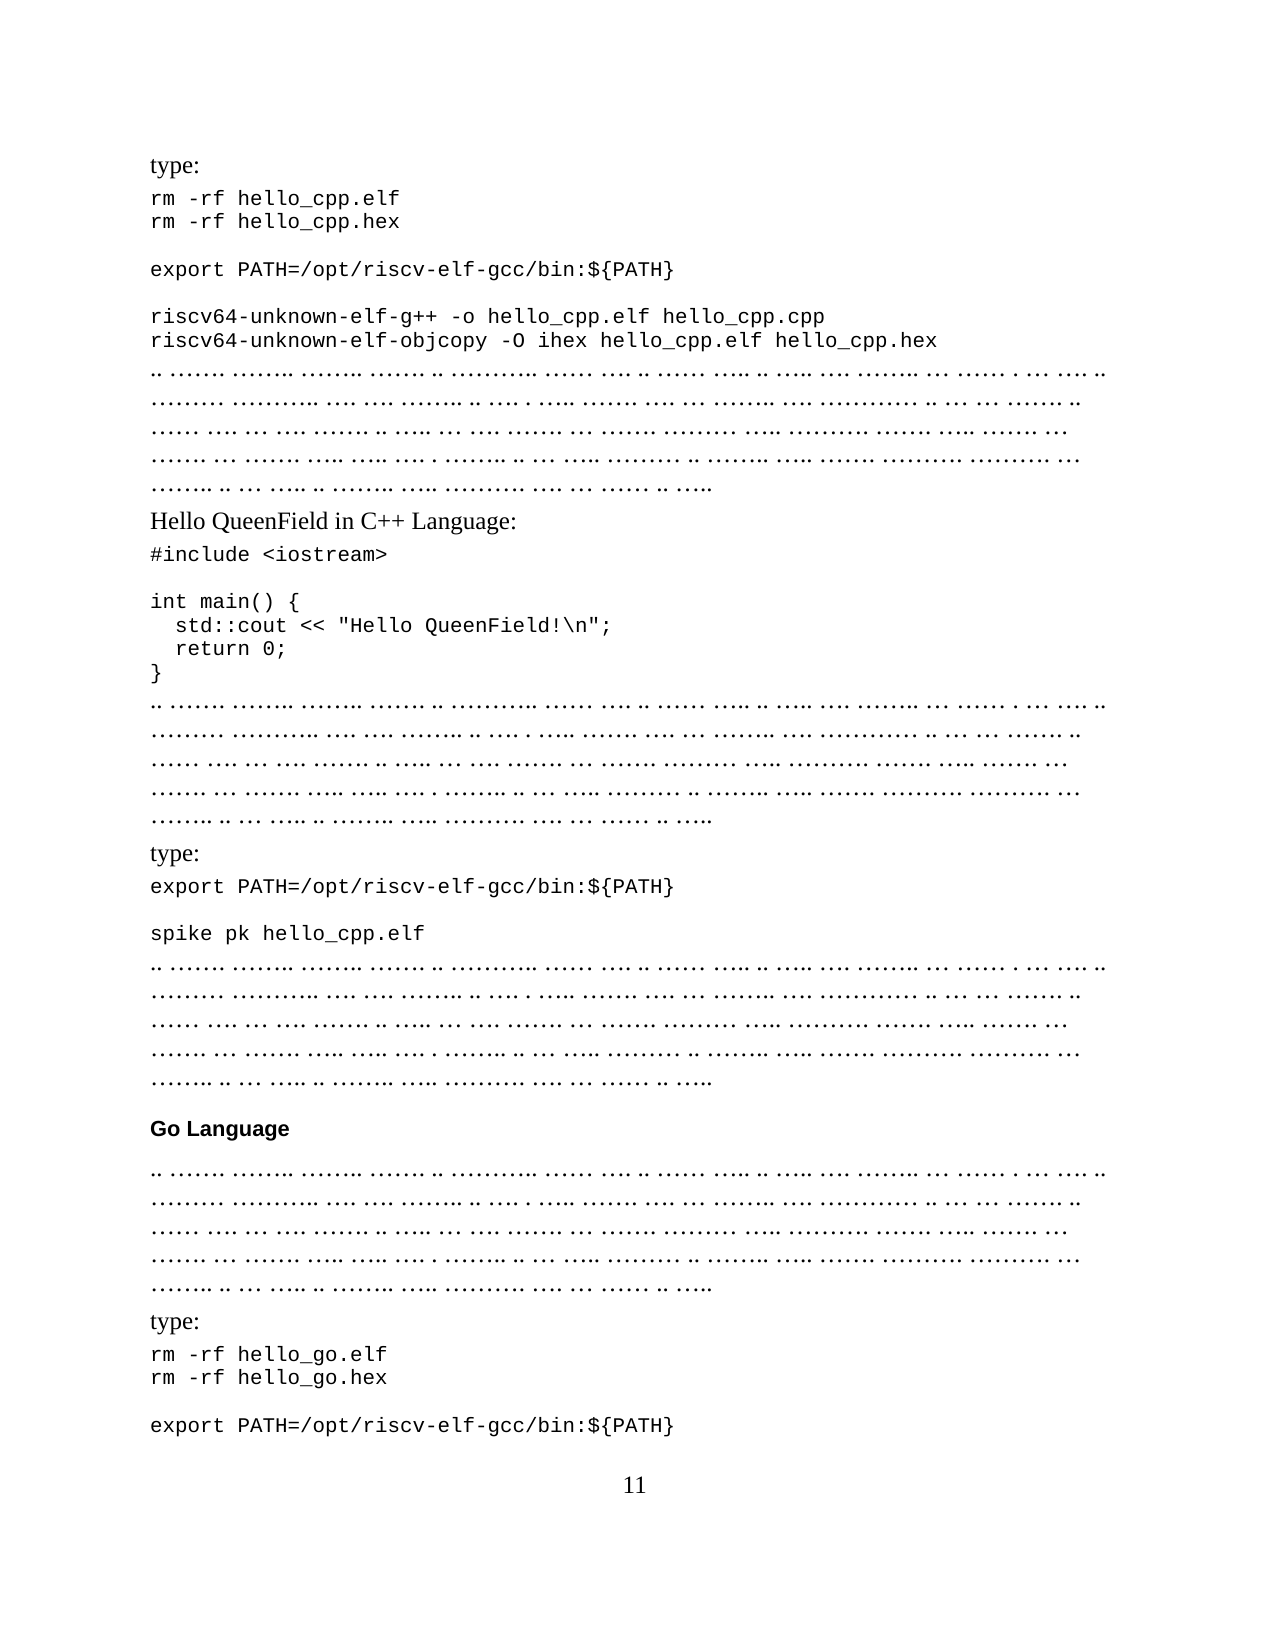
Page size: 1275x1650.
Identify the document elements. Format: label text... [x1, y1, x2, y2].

text type: [150, 838, 1125, 867]
text return 0; [150, 638, 1125, 662]
text rm -rf hello_go.elf [150, 1344, 1125, 1367]
text riscv64-unknown-elf-objcopy -O ihex hello_cpp.elf hello_cpp.hex [150, 329, 1125, 353]
text riscv64-unknown-elf-g++ -o hello_cpp.elf hello_cpp.cpp [150, 306, 1125, 329]
text type: [150, 1306, 1125, 1335]
text .. ……. …….. …….. ……. .. ……….. …… …. .. …… ….. .. ….. …. …….. … …… . … …. .. ……… ……….. …. …. …….. .. …. . ….. ……. …. … …….. …. ………… .. … … ……. .. …… …. … …. ……. .. ….. … …. ……. … ……. ……… ….. ………. ……. ….. ……. … ……. … ……. ….. ….. …. . …….. .. … ….. ……… .. …….. ….. ……. ………. ………. … …….. .. … ….. .. …….. ….. ………. …. … …… .. ….. [150, 1153, 1125, 1297]
text rm -rf hello_cpp.elf [150, 188, 1125, 211]
text rm -rf hello_cpp.hex [150, 211, 1125, 235]
text std::cout << "Hello QueenField!\n"; [150, 614, 1125, 638]
text .. ……. …….. …….. ……. .. ……….. …… …. .. …… ….. .. ….. …. …….. … …… . … …. .. ……… ……….. …. …. …….. .. …. . ….. ……. …. … …….. …. ………… .. … … ……. .. …… …. … …. ……. .. ….. … …. ……. … ……. ……… ….. ………. ……. ….. ……. … ……. … ……. ….. ….. …. . …….. .. … ….. ……… .. …….. ….. ……. ………. ………. … …….. .. … ….. .. …….. ….. ………. …. … …… .. ….. [150, 353, 1125, 497]
text Hello QueenField in C++ Language: [150, 506, 1125, 535]
text export PATH=/opt/riscv-elf-gcc/bin:${PATH} [150, 1415, 1125, 1438]
text rm -rf hello_go.hex [150, 1367, 1125, 1391]
text type: [150, 150, 1125, 179]
text spike pk hello_cpp.elf [150, 923, 1125, 947]
text } [150, 662, 1125, 686]
text .. ……. …….. …….. ……. .. ……….. …… …. .. …… ….. .. ….. …. …….. … …… . … …. .. ……… ……….. …. …. …….. .. …. . ….. ……. …. … …….. …. ………… .. … … ……. .. …… …. … …. ……. .. ….. … …. ……. … ……. ……… ….. ………. ……. ….. ……. … ……. … ……. ….. ….. …. . …….. .. … ….. ……… .. …….. ….. ……. ………. ………. … …….. .. … ….. .. …….. ….. ………. …. … …… .. ….. [150, 686, 1125, 829]
text export PATH=/opt/riscv-elf-gcc/bin:${PATH} [150, 876, 1125, 899]
subtitle Go Language [150, 1116, 1125, 1141]
text int main() { [150, 591, 1125, 614]
text .. ……. …….. …….. ……. .. ……….. …… …. .. …… ….. .. ….. …. …….. … …… . … …. .. ……… ……….. …. …. …….. .. …. . ….. ……. …. … …….. …. ………… .. … … ……. .. …… …. … …. ……. .. ….. … …. ……. … ……. ……… ….. ………. ……. ….. ……. … ……. … ……. ….. ….. …. . …….. .. … ….. ……… .. …….. ….. ……. ………. ………. … …….. .. … ….. .. …….. ….. ………. …. … …… .. ….. [150, 947, 1125, 1091]
text export PATH=/opt/riscv-elf-gcc/bin:${PATH} [150, 259, 1125, 282]
text #include <iostream> [150, 544, 1125, 567]
